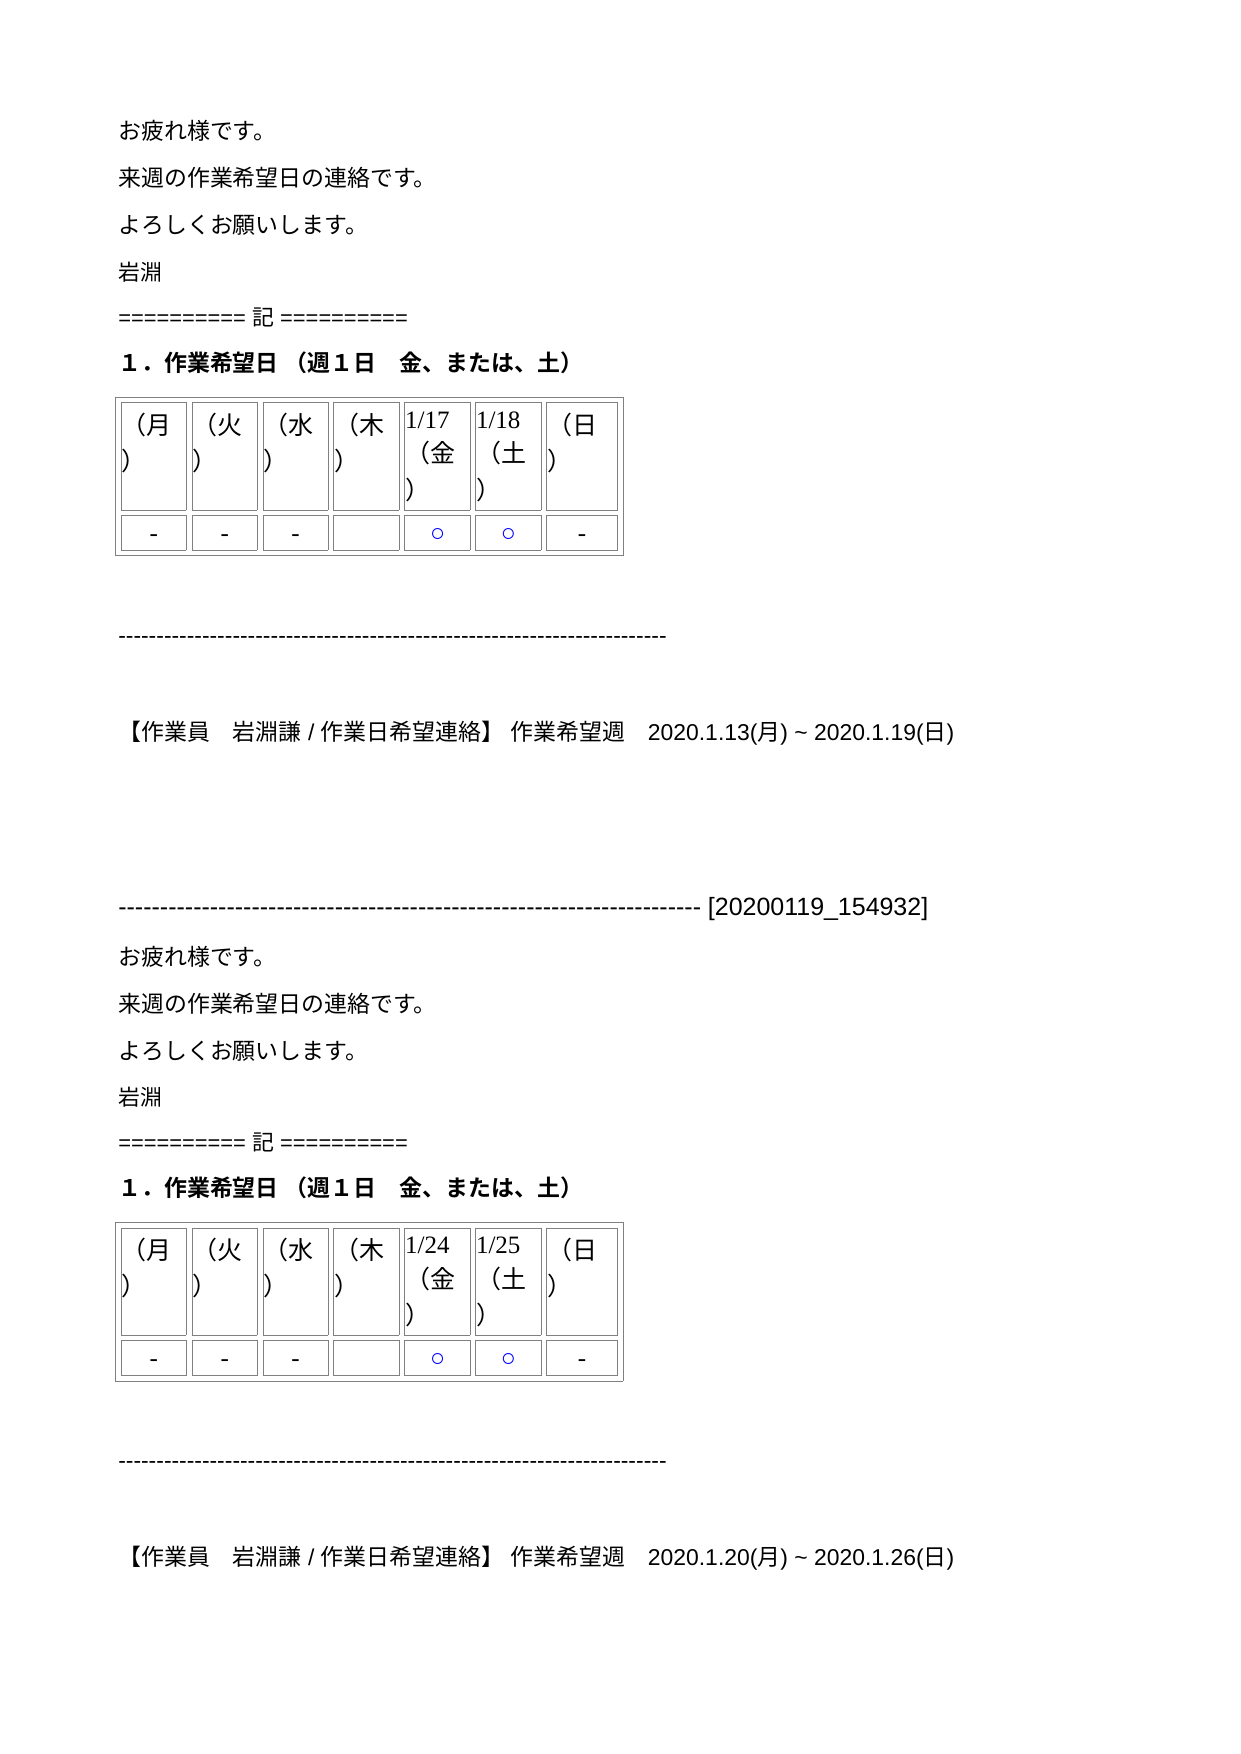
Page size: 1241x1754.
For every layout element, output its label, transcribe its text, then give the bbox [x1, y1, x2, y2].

text ------------------------------------------------------------------------ [118, 1447, 1122, 1473]
table_cell ○ [473, 1335, 544, 1375]
table_cell - [189, 510, 260, 550]
table_header 1/25（土） [473, 1223, 544, 1335]
text 岩淵 [118, 1085, 1122, 1110]
table_cell - [193, 516, 257, 550]
table_cell - [260, 510, 331, 550]
table_header （月） [118, 1223, 189, 1335]
text ------------------------------------------------------------------------ [118, 622, 1122, 648]
text よろしくお願いします。 [118, 1038, 1122, 1064]
text 【作業員 岩淵謙 / 作業日希望連絡】 作業希望週 2020.1.13(月) ~ 2020.1.19(日) [118, 719, 1122, 745]
table_cell [331, 510, 402, 550]
text 岩淵 [118, 259, 1122, 284]
text 【作業員 岩淵謙 / 作業日希望連絡】 作業希望週 2020.1.20(月) ~ 2020.1.26(日) [118, 1544, 1122, 1570]
table_cell - [260, 1335, 331, 1375]
text ========== 記 ========== [118, 1130, 1122, 1155]
table_cell ○ [402, 1335, 473, 1375]
table_cell [334, 516, 399, 550]
text １．作業希望日 （週１日 金、または、土） [118, 349, 1122, 376]
table_cell - [544, 510, 620, 550]
table_cell - [193, 1341, 257, 1375]
table_cell - [189, 1335, 260, 1375]
table_header 1/17（金） [402, 398, 473, 509]
text よろしくお願いします。 [118, 212, 1122, 239]
text 来週の作業希望日の連絡です。 [118, 991, 1122, 1017]
table_header （木） [331, 1223, 402, 1335]
table_cell - [122, 1341, 186, 1375]
table_header （日） [544, 398, 620, 509]
table_cell ○ [473, 510, 544, 550]
table_header 1/18（土） [473, 398, 544, 509]
text ---------------------------------------------------------------------- [20200119_154932] [118, 892, 1122, 921]
text お疲れ様です。 [118, 118, 1122, 144]
text １．作業希望日 （週１日 金、または、土） [118, 1175, 1122, 1201]
table_header （火） [189, 1223, 260, 1335]
table_header （火） [189, 398, 260, 509]
table_cell [334, 1341, 399, 1375]
table_header （水） [260, 1223, 331, 1335]
table_cell - [118, 1335, 189, 1375]
table_cell - [544, 1335, 620, 1375]
table_header （水） [260, 398, 331, 509]
table_cell ○ [402, 510, 473, 550]
table_cell - [264, 1341, 328, 1375]
table_cell - [122, 516, 186, 550]
table_header 1/24（金） [402, 1223, 473, 1335]
table_cell [331, 1335, 402, 1375]
table_header （日） [544, 1223, 620, 1335]
table_cell - [264, 516, 328, 550]
table_header （木） [331, 398, 402, 509]
table_header （月） [118, 398, 189, 509]
table_cell - [118, 510, 189, 550]
text ========== 記 ========== [118, 304, 1122, 330]
table_cell - [547, 516, 617, 550]
text 来週の作業希望日の連絡です。 [118, 165, 1122, 192]
text お疲れ様です。 [118, 943, 1122, 970]
table_cell - [547, 1341, 617, 1375]
